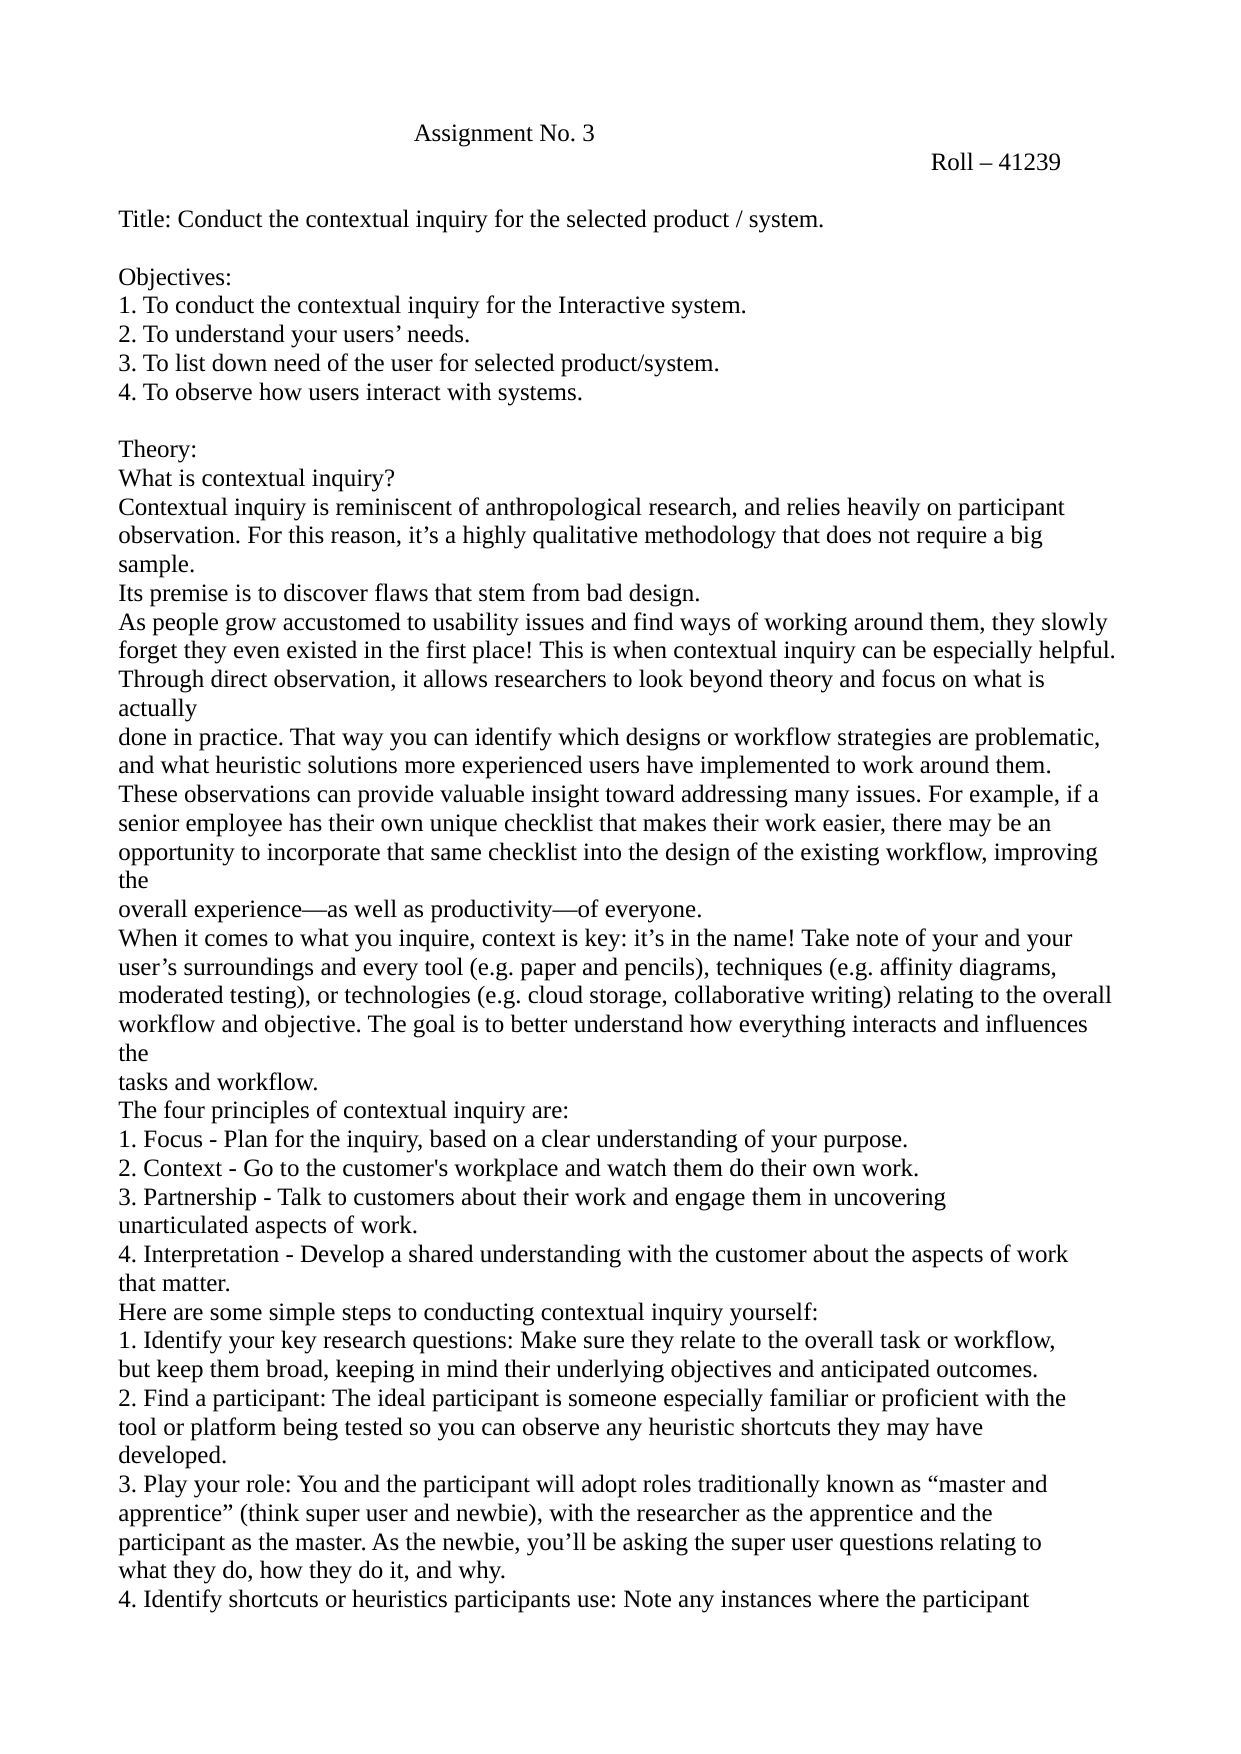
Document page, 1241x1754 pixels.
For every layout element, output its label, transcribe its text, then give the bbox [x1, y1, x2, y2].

text user’s surroundings and every tool (e.g. paper and pencils), techniques (e.g. affinity diagrams, [118, 952, 1122, 981]
text Through direct observation, it allows researchers to look beyond theory and focus on what is actually [118, 664, 1122, 722]
text done in practice. That way you can identify which designs or workflow strategies are problematic, [118, 722, 1122, 751]
text Here are some simple steps to conducting contextual inquiry yourself: [118, 1297, 1122, 1326]
text What is contextual inquiry? [118, 463, 1122, 492]
text forget they even existed in the first place! This is when contextual inquiry can be especially helpful. [118, 636, 1122, 664]
text moderated testing), or technologies (e.g. cloud storage, collaborative writing) relating to the overall [118, 981, 1122, 1009]
text Its premise is to discover flaws that stem from bad design. [118, 578, 1122, 607]
text As people grow accustomed to usability issues and find ways of working around them, they slowly [118, 607, 1122, 636]
text Theory: [118, 434, 1122, 463]
text 1. Focus - Plan for the inquiry, based on a clear understanding of your purpose. [118, 1124, 1122, 1153]
text Roll – 41239 [118, 147, 1122, 176]
text The four principles of contextual inquiry are: [118, 1096, 1122, 1124]
text When it comes to what you inquire, context is key: it’s in the name! Take note of your and your [118, 923, 1122, 952]
text 4. To observe how users interact with systems. [118, 377, 1122, 406]
text senior employee has their own unique checklist that makes their work easier, there may be an [118, 808, 1122, 837]
text unarticulated aspects of work. [118, 1211, 1122, 1239]
text apprentice” (think super user and newbie), with the researcher as the apprentice and the [118, 1498, 1122, 1527]
text 1. To conduct the contextual inquiry for the Interactive system. [118, 291, 1122, 319]
text opportunity to incorporate that same checklist into the design of the existing workflow, improving the [118, 837, 1122, 894]
text 3. Play your role: You and the participant will adopt roles traditionally known as “master and [118, 1469, 1122, 1498]
text 3. Partnership - Talk to customers about their work and engage them in uncovering [118, 1182, 1122, 1211]
text Assignment No. 3 [118, 118, 1122, 147]
text tool or platform being tested so you can observe any heuristic shortcuts they may have [118, 1412, 1122, 1441]
text workflow and objective. The goal is to better understand how everything interacts and influences the [118, 1009, 1122, 1067]
text and what heuristic solutions more experienced users have implemented to work around them. [118, 751, 1122, 779]
text Objectives: [118, 262, 1122, 291]
text tasks and workflow. [118, 1067, 1122, 1096]
text that matter. [118, 1268, 1122, 1297]
text These observations can provide valuable insight toward addressing many issues. For example, if a [118, 779, 1122, 808]
text 1. Identify your key research questions: Make sure they relate to the overall task or workflow, [118, 1326, 1122, 1354]
text overall experience—as well as productivity—of everyone. [118, 894, 1122, 923]
text 3. To list down need of the user for selected product/system. [118, 348, 1122, 377]
text what they do, how they do it, and why. [118, 1556, 1122, 1584]
text but keep them broad, keeping in mind their underlying objectives and anticipated outcomes. [118, 1354, 1122, 1383]
text Title: Conduct the contextual inquiry for the selected product / system. [118, 204, 1122, 233]
text 2. Context - Go to the customer's workplace and watch them do their own work. [118, 1153, 1122, 1182]
text 2. To understand your users’ needs. [118, 319, 1122, 348]
text 4. Interpretation - Develop a shared understanding with the customer about the aspects of work [118, 1239, 1122, 1268]
text 4. Identify shortcuts or heuristics participants use: Note any instances where the participant [118, 1584, 1122, 1613]
text participant as the master. As the newbie, you’ll be asking the super user questions relating to [118, 1527, 1122, 1556]
text 2. Find a participant: The ideal participant is someone especially familiar or proficient with the [118, 1383, 1122, 1412]
text developed. [118, 1441, 1122, 1469]
text Contextual inquiry is reminiscent of anthropological research, and relies heavily on participant [118, 492, 1122, 521]
text observation. For this reason, it’s a highly qualitative methodology that does not require a big sample. [118, 521, 1122, 578]
